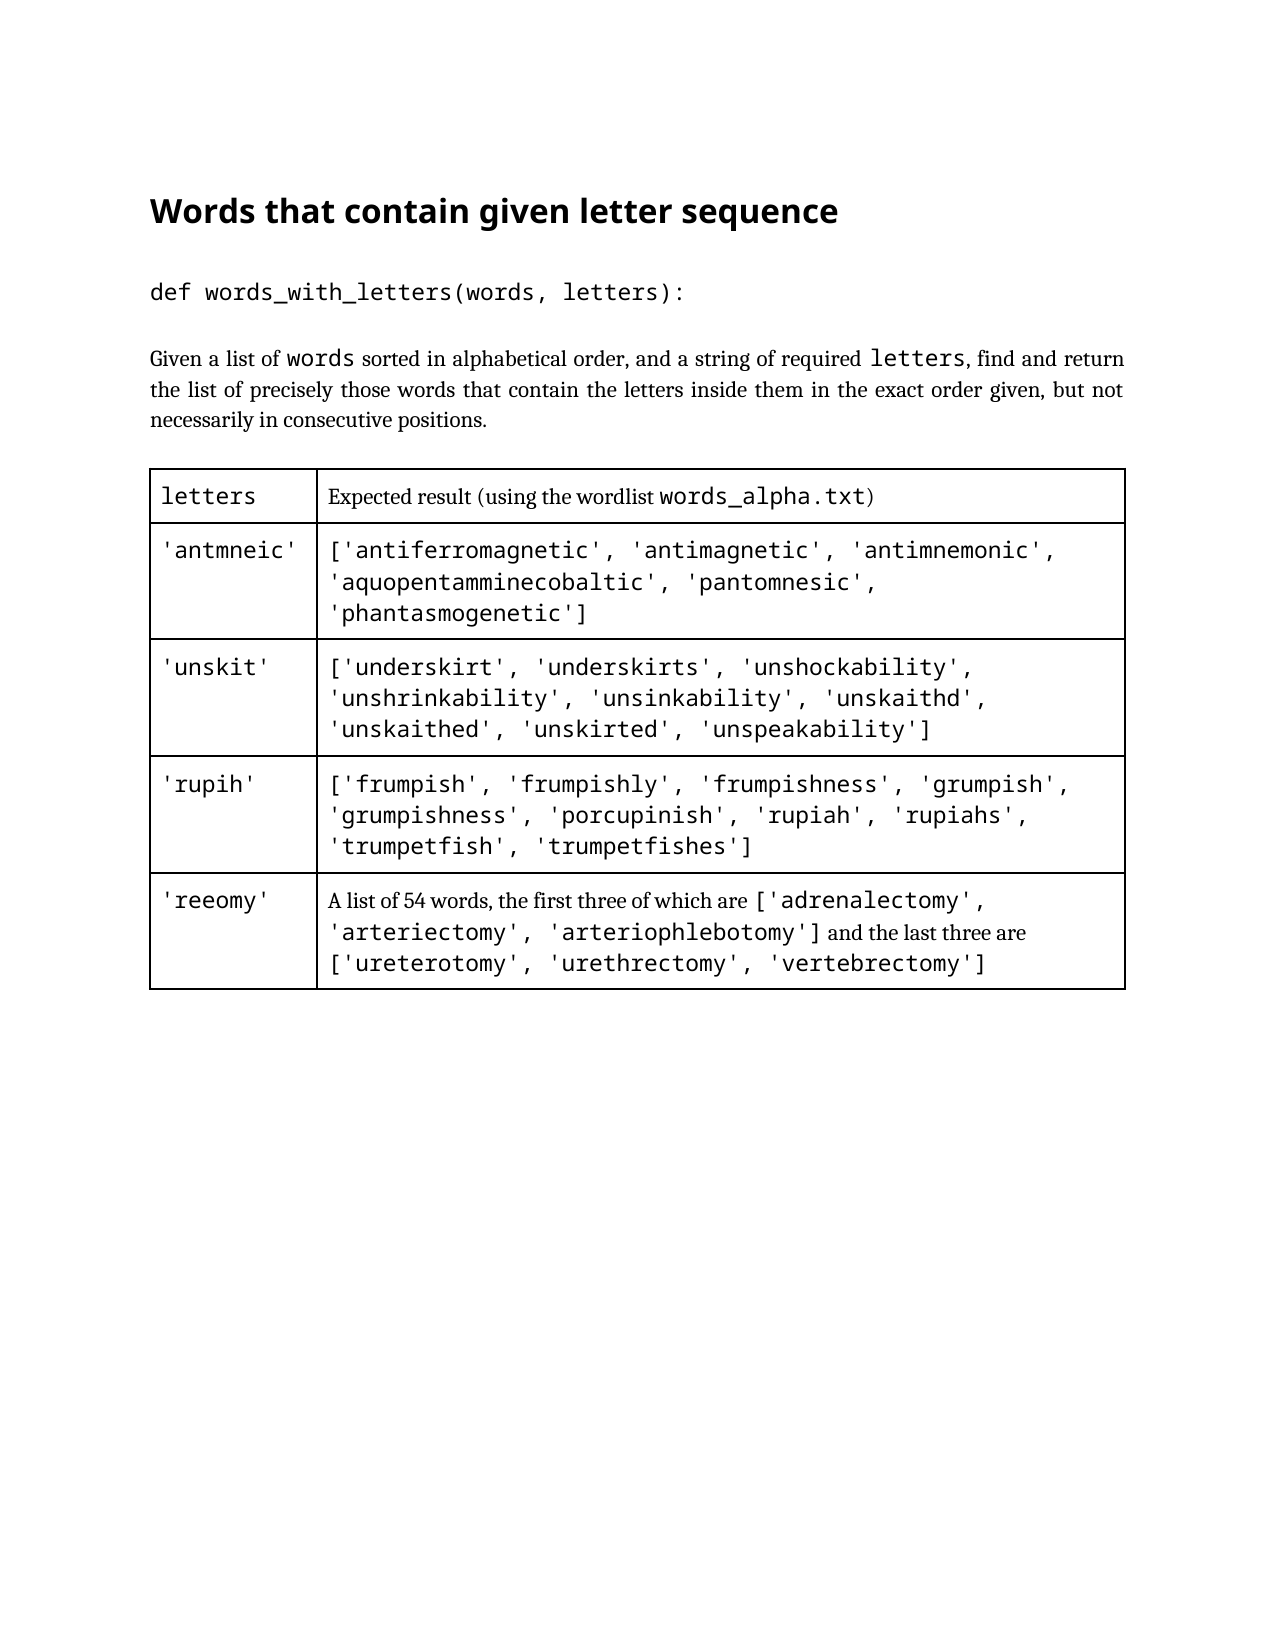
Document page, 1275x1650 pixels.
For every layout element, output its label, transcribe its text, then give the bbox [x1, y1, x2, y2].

table_cell 'unskit' [151, 640, 316, 755]
subtitle Words that contain given letter sequence [150, 187, 1125, 233]
table_cell 'reeomy' [151, 874, 316, 988]
table_cell ['underskirt', 'underskirts', 'unshockability', 'unshrinkability', 'unsinkability', 'unskaithd', 'unskaithed', 'unskirted', 'unspeakability'] [318, 640, 1124, 755]
table_cell 'rupih' [151, 757, 316, 872]
table_cell 'antmneic' [151, 524, 316, 638]
text def words_with_letters(words, letters): [150, 276, 1125, 307]
table_cell ['frumpish', 'frumpishly', 'frumpishness', 'grumpish', 'grumpishness', 'porcupinish', 'rupiah', 'rupiahs', 'trumpetfish', 'trumpetfishes'] [318, 757, 1124, 872]
table_cell A list of 54 words, the first three of which are ['adrenalectomy', 'arteriectomy', 'arteriophlebotomy'] and the last three are ['ureterotomy', 'urethrectomy', 'vertebrectomy'] [318, 874, 1124, 988]
table_header letters [151, 470, 316, 522]
table_header Expected result (using the wordlist words_alpha.txt) [318, 470, 1124, 522]
table_cell ['antiferromagnetic', 'antimagnetic', 'antimnemonic', 'aquopentamminecobaltic', 'pantomnesic', 'phantasmogenetic'] [318, 524, 1124, 638]
text Given a list of words sorted in alphabetical order, and a string of required letters, find and return the list of precisely those words that contain the letters inside them in the exact order given, but not necessarily in consecutive positions. [150, 342, 1125, 433]
